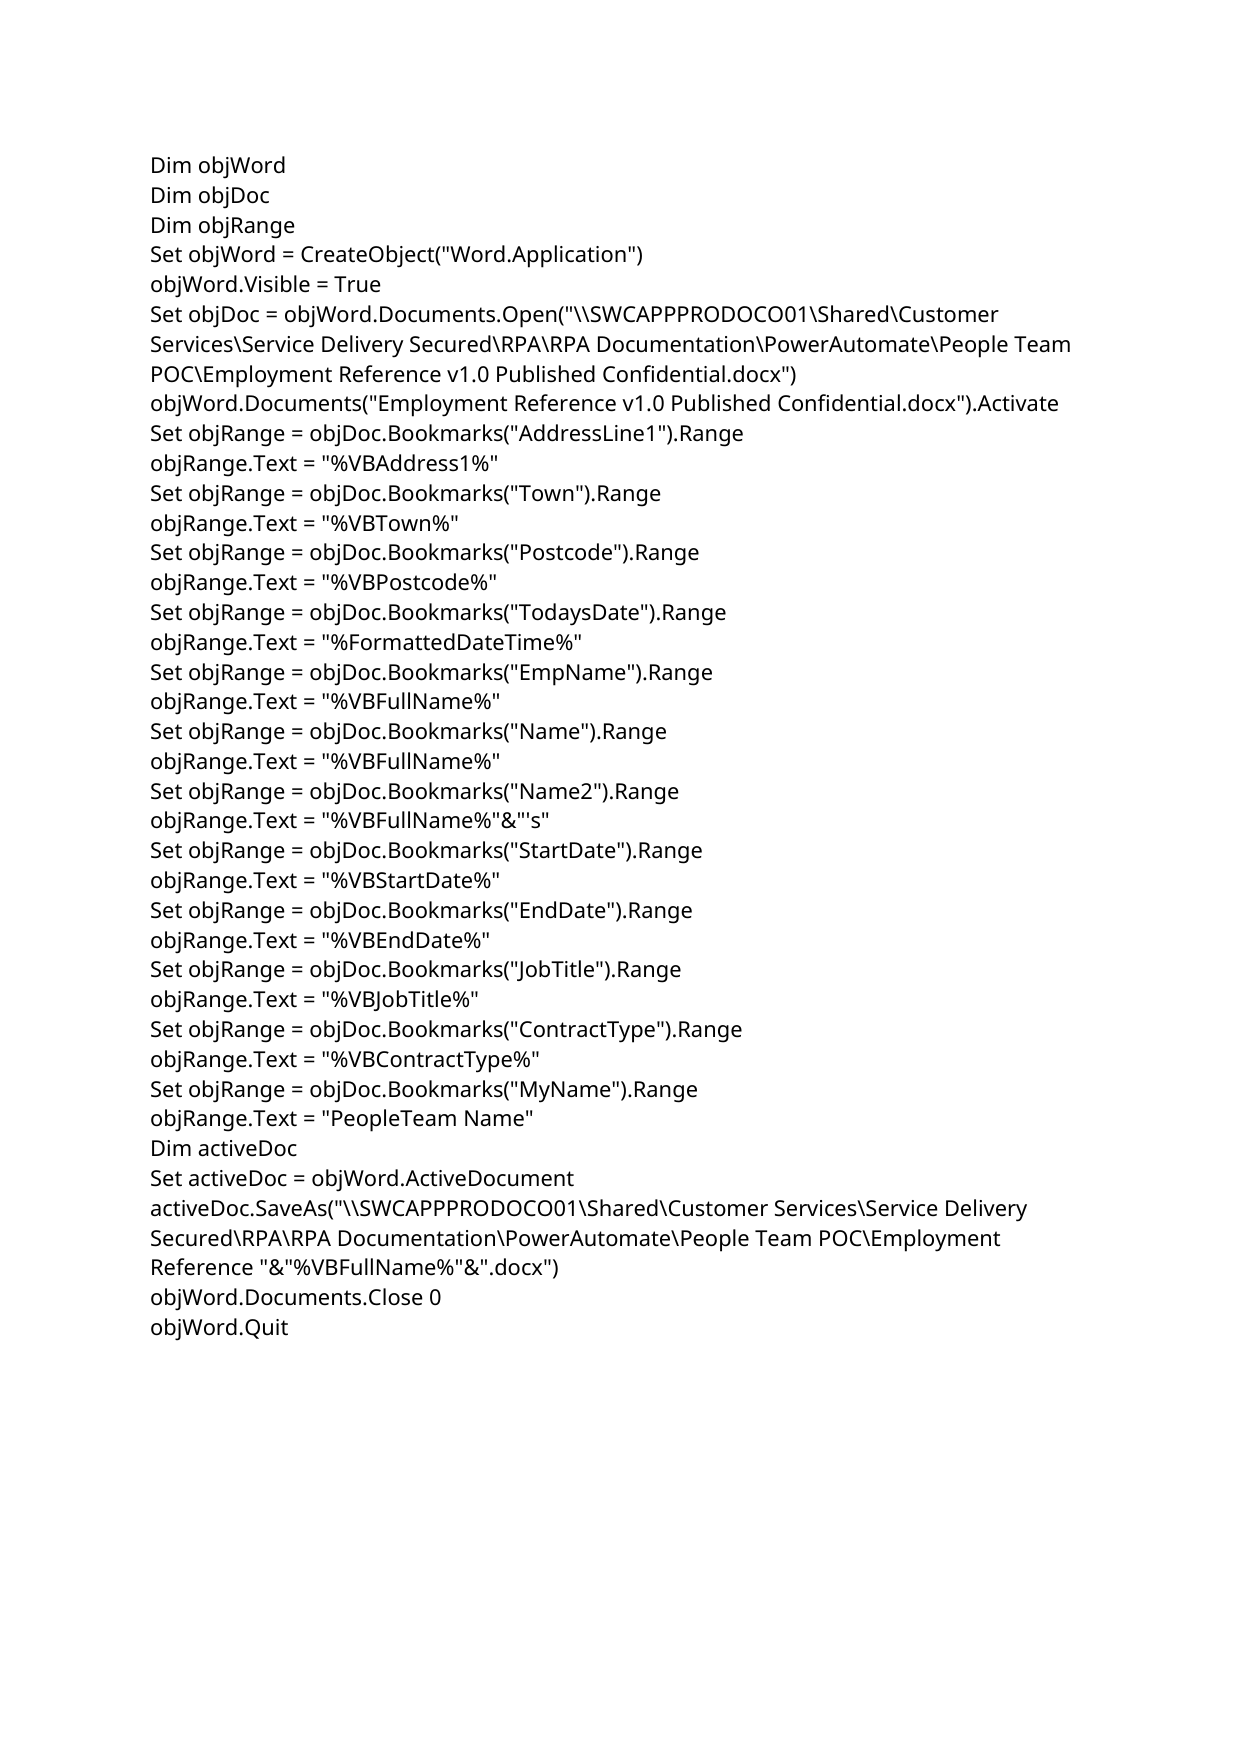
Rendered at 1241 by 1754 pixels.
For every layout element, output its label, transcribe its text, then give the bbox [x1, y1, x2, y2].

text Set objRange = objDoc.Bookmarks("AddressLine1").Range objRange.Text = "%VBAddress1%" Set objRange = objDoc.Bookmarks("Town").Range objRange.Text = "%VBTown%" Set objRange = objDoc.Bookmarks("Postcode").Range objRange.Text = "%VBPostcode%" Set objRange = objDoc.Bookmarks("TodaysDate").Range objRange.Text = "%FormattedDateTime%" Set objRange = objDoc.Bookmarks("EmpName").Range objRange.Text = "%VBFullName%" Set objRange = objDoc.Bookmarks("Name").Range objRange.Text = "%VBFullName%" Set objRange = objDoc.Bookmarks("Name2").Range objRange.Text = "%VBFullName%"&"'s" Set objRange = objDoc.Bookmarks("StartDate").Range objRange.Text = "%VBStartDate%" Set objRange = objDoc.Bookmarks("EndDate").Range objRange.Text = "%VBEndDate%" Set objRange = objDoc.Bookmarks("JobTitle").Range objRange.Text = "%VBJobTitle%" Set objRange = objDoc.Bookmarks("ContractType").Range objRange.Text = "%VBContractType%" Set objRange = objDoc.Bookmarks("MyName").Range objRange.Text = "PeopleTeam Name" [150, 418, 1090, 1133]
text objWord.Documents.Close 0 objWord.Quit [150, 1282, 1090, 1342]
text Dim objWord Dim objDoc Dim objRange [150, 150, 1090, 239]
text Set objWord = CreateObject("Word.Application") objWord.Visible = True Set objDoc = objWord.Documents.Open("\\SWCAPPPRODOCO01\Shared\Customer Services\Service Delivery Secured\RPA\RPA Documentation\PowerAutomate\People Team POC\Employment Reference v1.0 Published Confidential.docx") objWord.Documents("Employment Reference v1.0 Published Confidential.docx").Activate [150, 239, 1090, 418]
text Dim activeDoc Set activeDoc = objWord.ActiveDocument activeDoc.SaveAs("\\SWCAPPPRODOCO01\Shared\Customer Services\Service Delivery Secured\RPA\RPA Documentation\PowerAutomate\People Team POC\Employment Reference "&"%VBFullName%"&".docx") [150, 1133, 1090, 1282]
